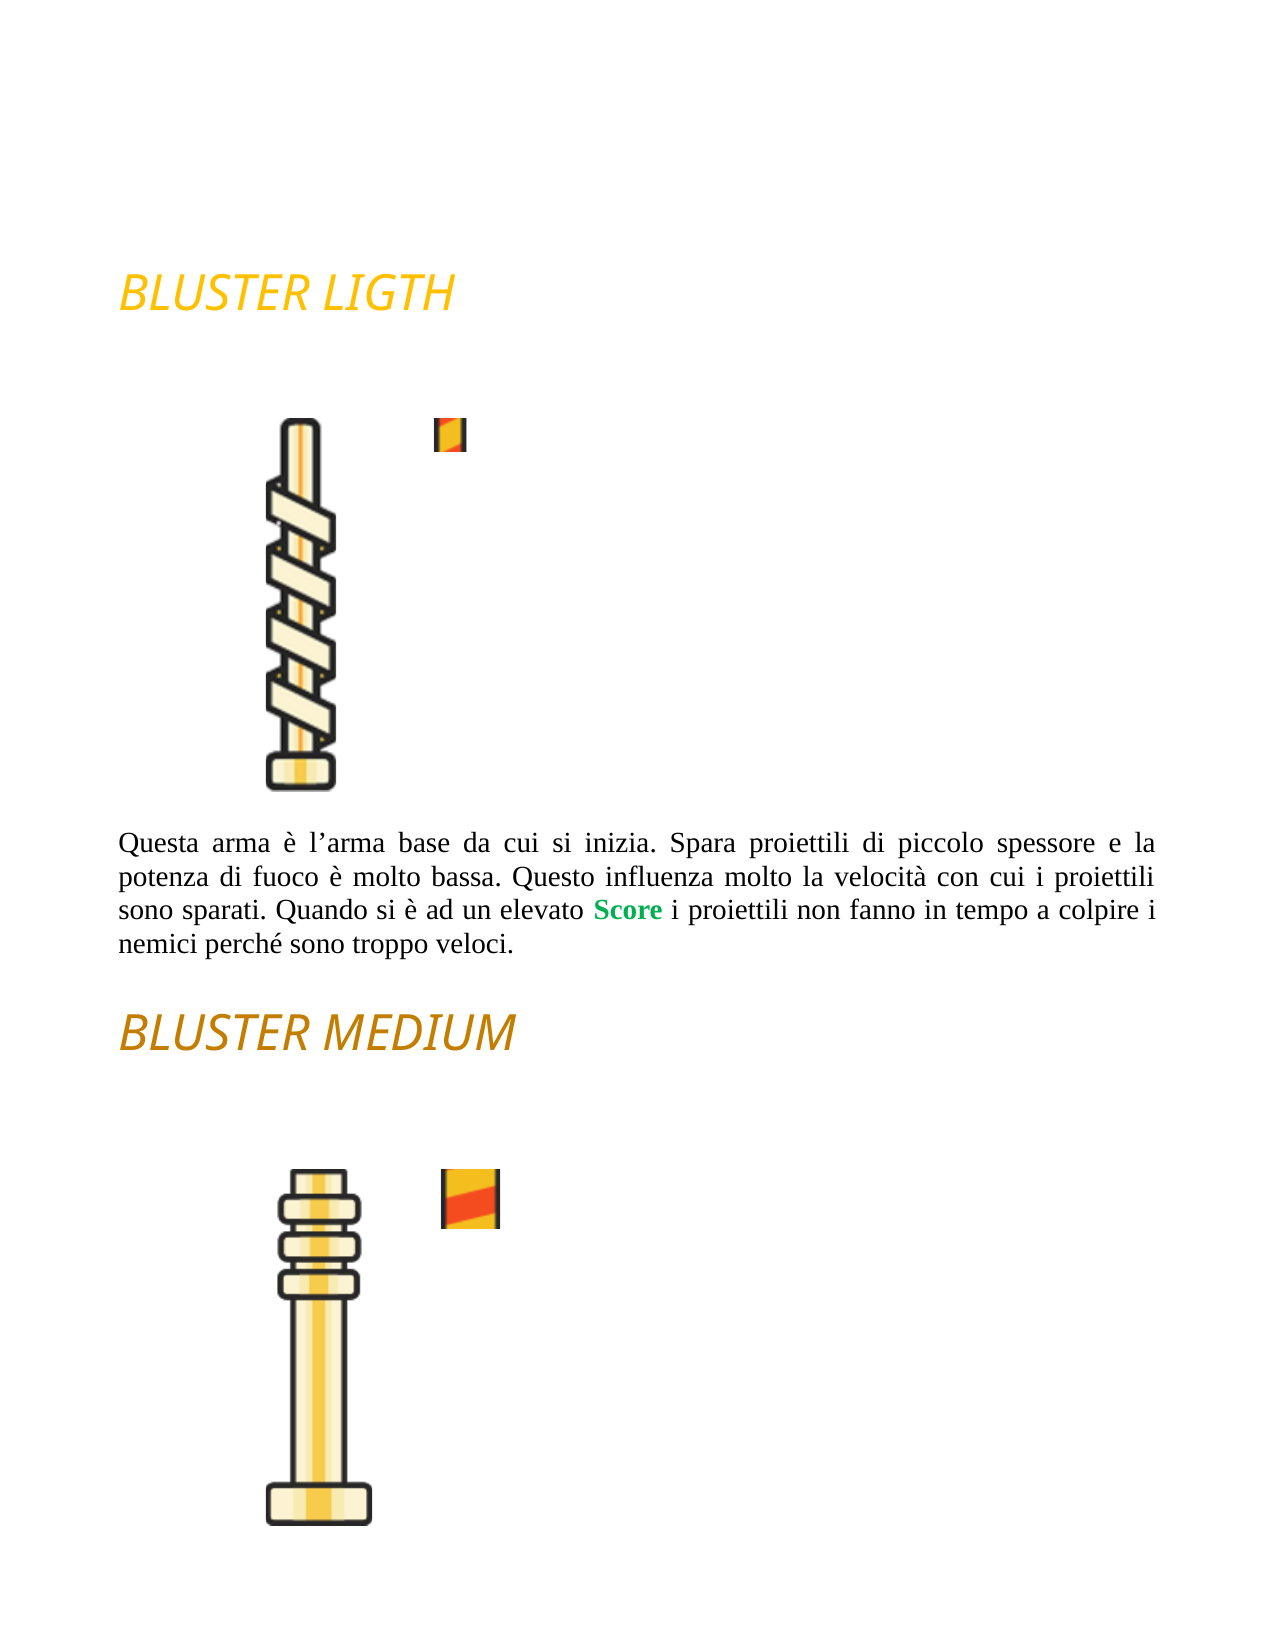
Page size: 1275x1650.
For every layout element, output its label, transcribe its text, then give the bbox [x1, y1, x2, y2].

subtitle BLUSTER MEDIUM [118, 997, 1157, 1065]
subtitle BLUSTER LIGTH [118, 256, 1157, 324]
text Questa arma è l’arma base da cui si inizia. Spara proiettili di piccolo spessore e la potenza di fuoco è molto bassa. Questo influenza molto la velocità con cui i proiettili sono sparati. Quando si è ad un elevato Score i proiettili non fanno in tempo a colpire i nemici perché sono troppo veloci. [118, 825, 1157, 959]
